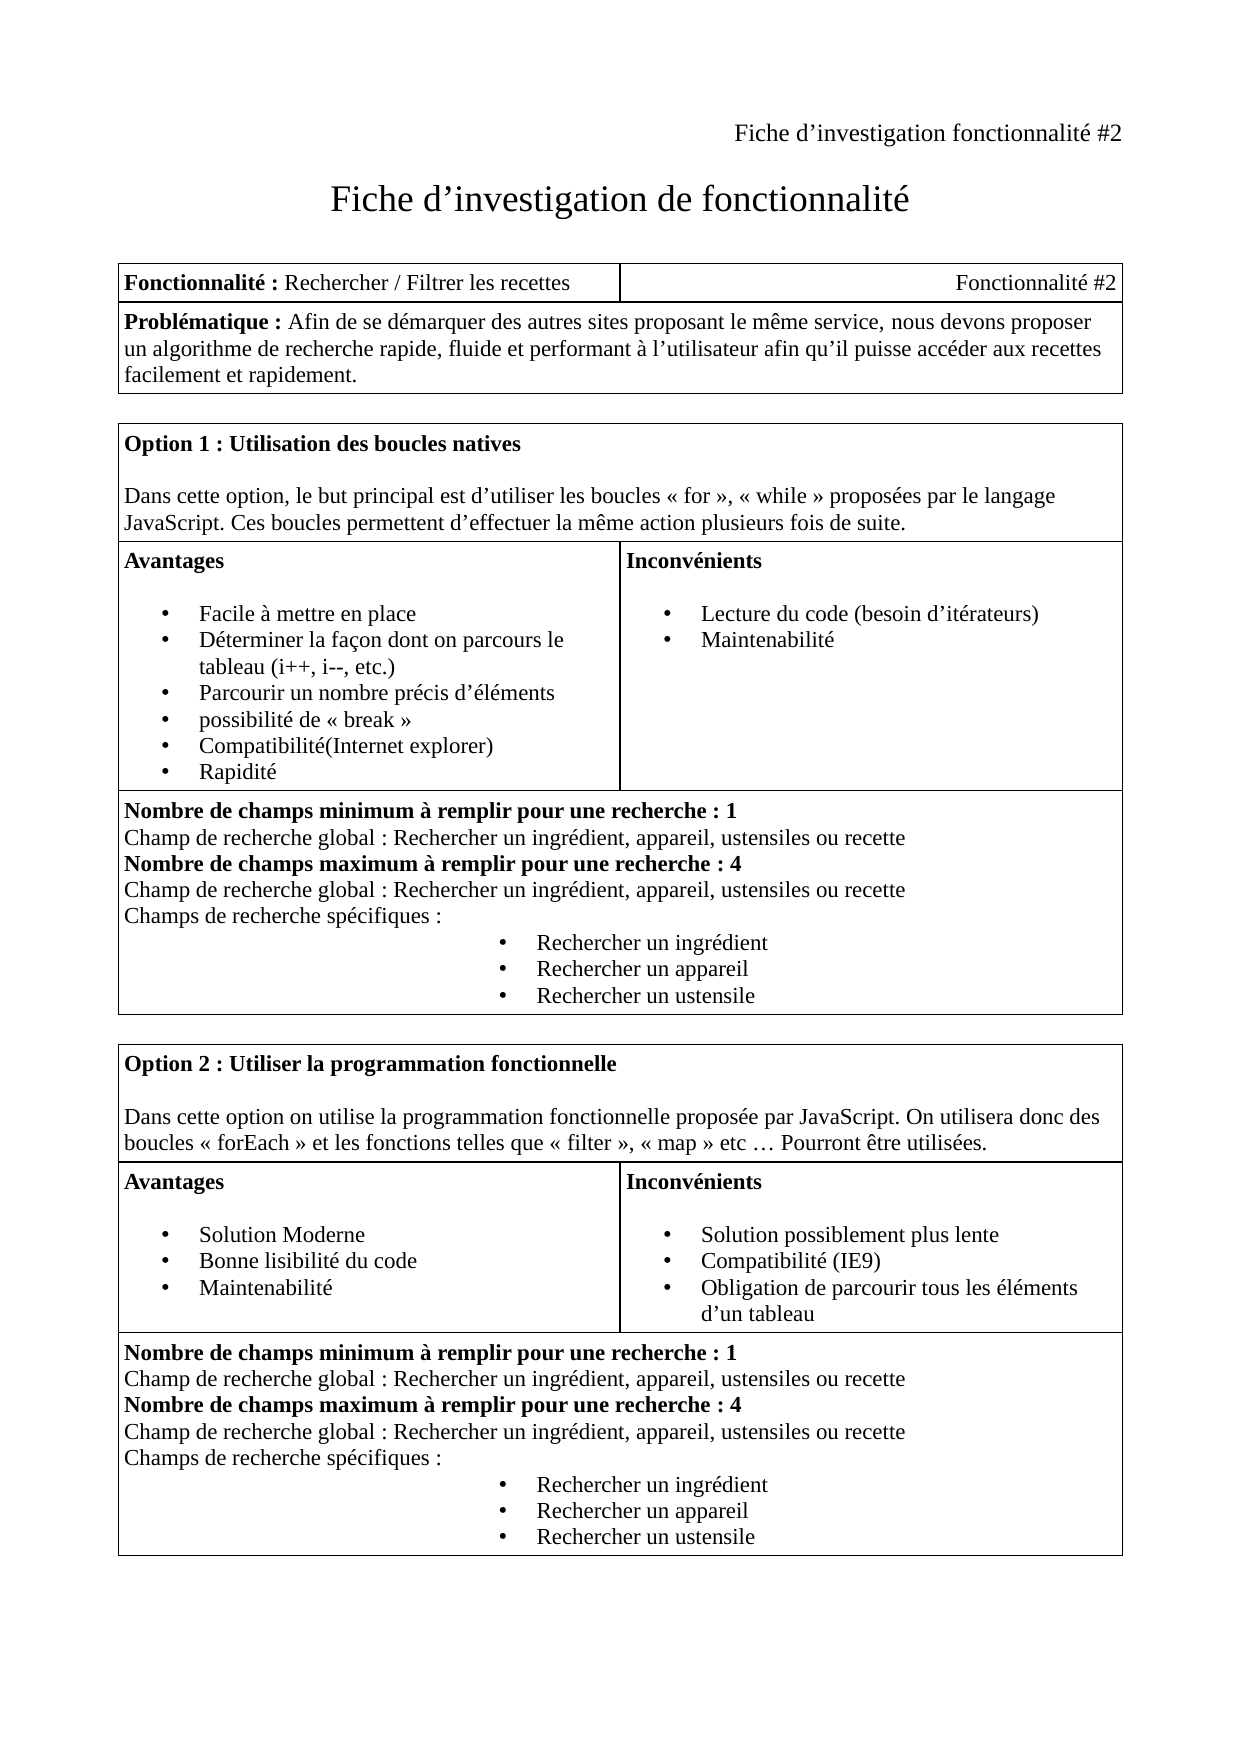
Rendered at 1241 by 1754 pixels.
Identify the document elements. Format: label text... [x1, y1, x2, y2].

table_header Fonctionnalité #2 [621, 264, 1122, 301]
table_cell Inconvénients Solution possiblement plus lente Compatibilité (IE9) Obligation de parcourir tous les éléments d’un tableau [621, 1163, 1122, 1332]
text Fiche d’investigation de fonctionnalité [118, 176, 1122, 219]
table_header Option 1 : Utilisation des boucles natives Dans cette option, le but principal est d’utiliser les boucles « for », « while » proposées par le langage JavaScript. Ces boucles permettent d’effectuer la même action plusieurs fois de suite. [119, 424, 1122, 541]
table_header Fonctionnalité : Rechercher / Filtrer les recettes [119, 264, 619, 301]
table_cell Inconvénients Lecture du code (besoin d’itérateurs) Maintenabilité [621, 542, 1122, 790]
table_cell Avantages Facile à mettre en place Déterminer la façon dont on parcours le tableau (i++, i--, etc.) Parcourir un nombre précis d’éléments possibilité de « break » Compatibilité(Internet explorer) Rapidité [119, 542, 619, 790]
table_cell Nombre de champs minimum à remplir pour une recherche : 1 Champ de recherche global : Rechercher un ingrédient, appareil, ustensiles ou recette Nombre de champs maximum à remplir pour une recherche : 4 Champ de recherche global : Rechercher un ingrédient, appareil, ustensiles ou recette Champs de recherche spécifiques : Rechercher un ingrédient Rechercher un appareil Rechercher un ustensile [119, 791, 1122, 1014]
table_header Option 2 : Utiliser la programmation fonctionnelle Dans cette option on utilise la programmation fonctionnelle proposée par JavaScript. On utilisera donc des boucles « forEach » et les fonctions telles que « filter », « map » etc … Pourront être utilisées. [119, 1045, 1122, 1161]
table_cell Problématique : Afin de se démarquer des autres sites proposant le même service, nous devons proposer un algorithme de recherche rapide, fluide et performant à l’utilisateur afin qu’il puisse accéder aux recettes facilement et rapidement. [119, 303, 1122, 393]
table_cell Avantages Solution Moderne Bonne lisibilité du code Maintenabilité [119, 1163, 619, 1332]
table_cell Nombre de champs minimum à remplir pour une recherche : 1 Champ de recherche global : Rechercher un ingrédient, appareil, ustensiles ou recette Nombre de champs maximum à remplir pour une recherche : 4 Champ de recherche global : Rechercher un ingrédient, appareil, ustensiles ou recette Champs de recherche spécifiques : Rechercher un ingrédient Rechercher un appareil Rechercher un ustensile [119, 1333, 1122, 1555]
